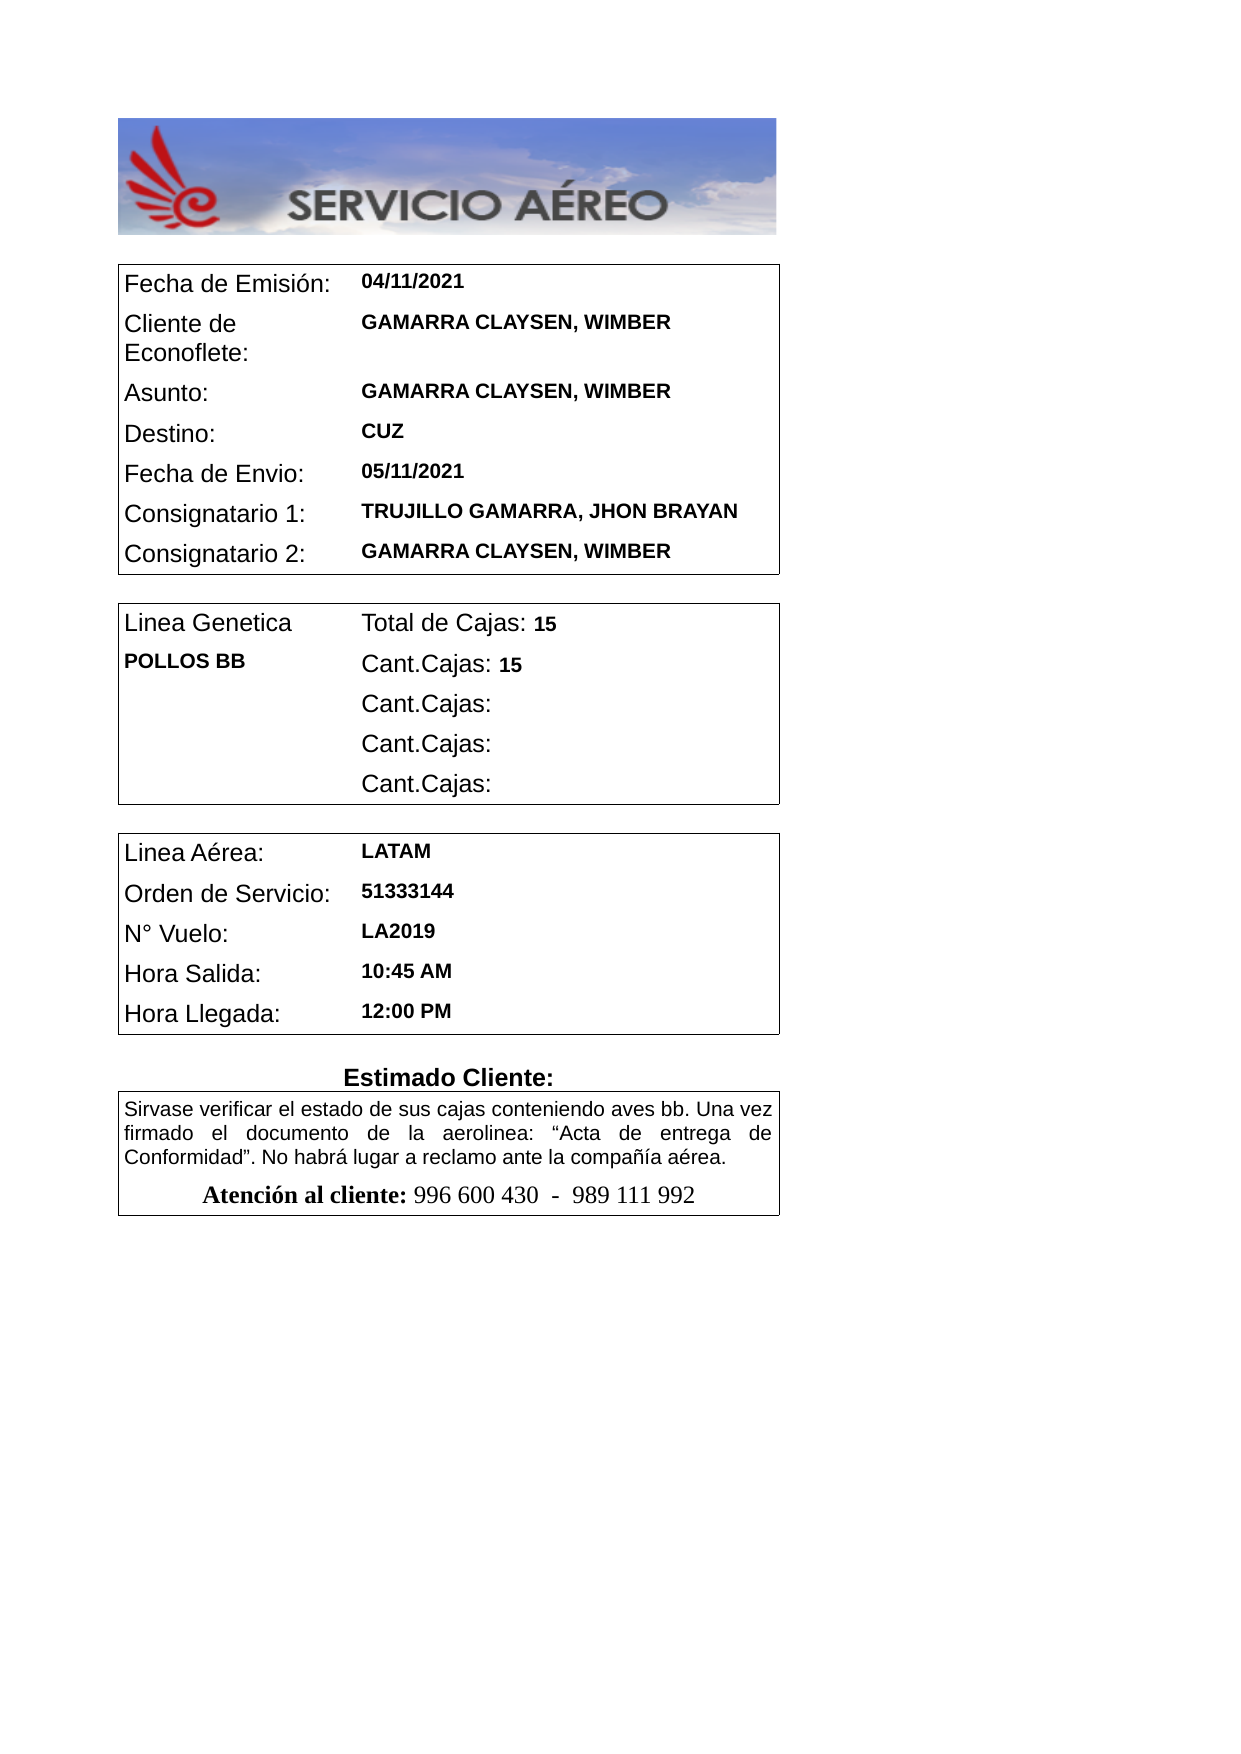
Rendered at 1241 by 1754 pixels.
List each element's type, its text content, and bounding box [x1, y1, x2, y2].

picture [118, 118, 777, 235]
table_cell Total de Cajas: 15 [356, 604, 779, 643]
table_cell Asunto: [119, 373, 356, 413]
table_cell GAMARRA CLAYSEN, WIMBER [356, 373, 779, 413]
table_cell GAMARRA CLAYSEN, WIMBER [356, 304, 779, 373]
table_cell 12:00 PM [356, 994, 779, 1034]
table_cell 51333144 [356, 873, 779, 913]
table_cell Linea Genetica [119, 604, 356, 643]
table_cell Cant.Cajas: [356, 764, 779, 804]
table_cell [118, 575, 356, 603]
table_cell Consignatario 2: [119, 534, 356, 574]
table_cell Sirvase verificar el estado de sus cajas conteniendo aves bb. Una vez firmado el documento de la aerolinea: “Acta de entrega de Conformidad”. No habrá lugar a reclamo ante la compañía aérea. [119, 1092, 779, 1175]
table_cell LA2019 [356, 913, 779, 953]
table_cell N° Vuelo: [119, 913, 356, 953]
table_cell [119, 723, 356, 763]
table_cell Cant.Cajas: [356, 723, 779, 763]
table_cell [119, 764, 356, 804]
table_cell Estimado Cliente: [118, 1035, 779, 1091]
table_cell 05/11/2021 [356, 453, 779, 493]
table_cell Linea Aérea: [119, 834, 356, 873]
table_cell Hora Salida: [119, 953, 356, 993]
table_cell Orden de Servicio: [119, 873, 356, 913]
table_cell Consignatario 1: [119, 493, 356, 533]
table_cell Destino: [119, 413, 356, 453]
table_cell POLLOS BB [119, 643, 356, 683]
table_cell 10:45 AM [356, 953, 779, 993]
table_cell CUZ [356, 413, 779, 453]
table_cell [356, 805, 779, 833]
table_cell Cant.Cajas: [356, 683, 779, 723]
table_header 04/11/2021 [356, 265, 779, 304]
table_cell [118, 805, 356, 833]
table_cell [119, 683, 356, 723]
table_cell TRUJILLO GAMARRA, JHON BRAYAN [356, 493, 779, 533]
table_cell Cant.Cajas: 15 [356, 643, 779, 683]
table_cell LATAM [356, 834, 779, 873]
table_cell [356, 575, 779, 603]
table_cell Fecha de Envio: [119, 453, 356, 493]
table_cell Atención al cliente: 996 600 430 - 989 111 992 [119, 1175, 779, 1215]
table_header Fecha de Emisión: [119, 265, 356, 304]
table_cell Hora Llegada: [119, 994, 356, 1034]
table_cell GAMARRA CLAYSEN, WIMBER [356, 534, 779, 574]
table_cell Cliente de Econoflete: [119, 304, 356, 373]
